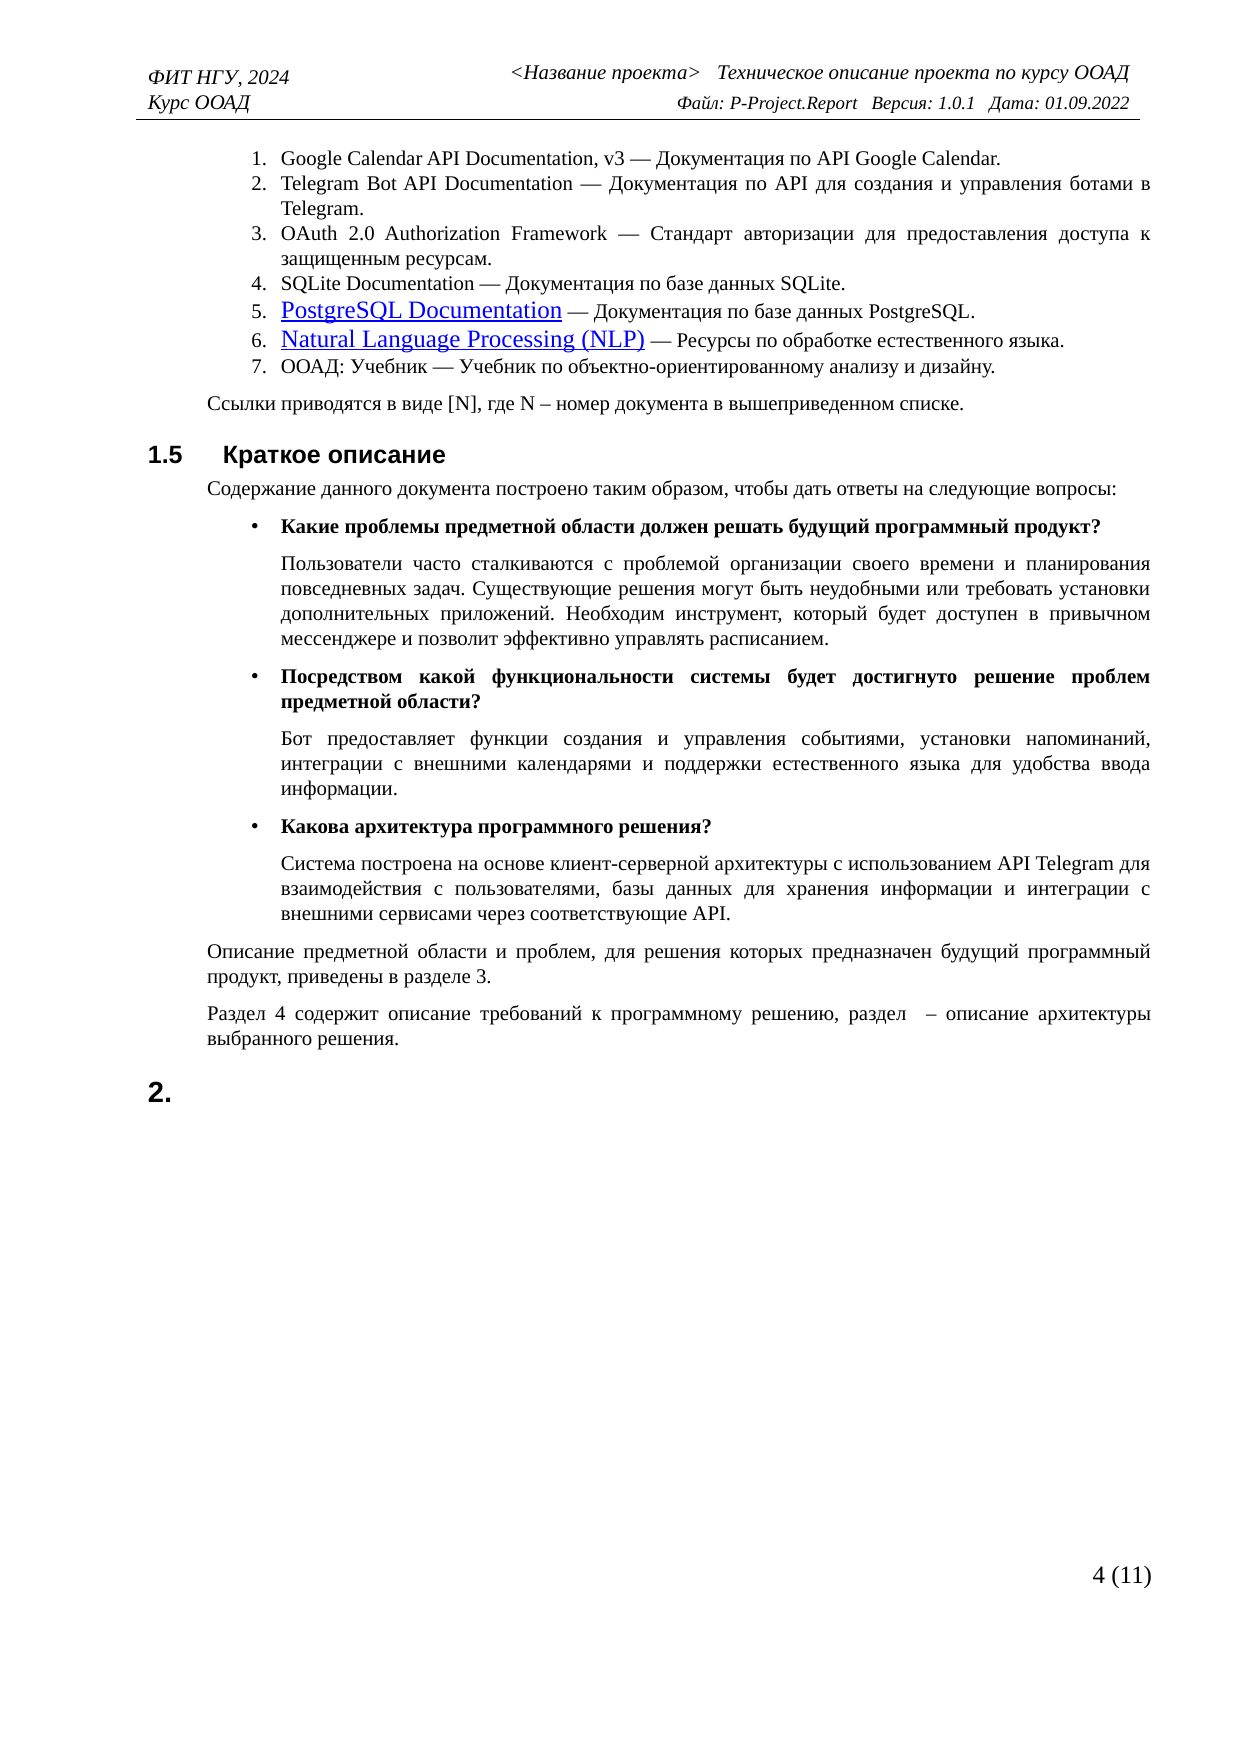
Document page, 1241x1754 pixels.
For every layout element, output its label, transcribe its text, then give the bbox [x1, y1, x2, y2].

list Бот предоставляет функции создания и управления событиями, установки напоминаний, интеграции с внешними календарями и поддержки естественного языка для удобства ввода информации. [251, 725, 1152, 800]
list Какие проблемы предметной области должен решать будущий программный продукт? [251, 513, 1152, 538]
list Пользователи часто сталкиваются с проблемой организации своего времени и планирования повседневных задач. Существующие решения могут быть неудобными или требовать установки дополнительных приложений. Необходим инструмент, который будет доступен в привычном мессенджере и позволит эффективно управлять расписанием. [251, 550, 1152, 650]
subtitle Краткое описание [148, 440, 1152, 469]
list OAuth 2.0 Authorization Framework — Стандарт авторизации для предоставления доступа к защищенным ресурсам. [251, 220, 1152, 270]
list Natural Language Processing (NLP) — Ресурсы по обработке естественного языка. [251, 324, 1152, 353]
list SQLite Documentation — Документация по базе данных SQLite. [251, 270, 1152, 295]
list Система построена на основе клиент-серверной архитектуры с использованием API Telegram для взаимодействия с пользователями, базы данных для хранения информации и интеграции с внешними сервисами через соответствующие API. [251, 850, 1152, 925]
text Содержание данного документа построено таким образом, чтобы дать ответы на следующие вопросы: [207, 475, 1152, 500]
list Telegram Bot API Documentation — Документация по API для создания и управления ботами в Telegram. [251, 170, 1152, 220]
list Посредством какой функциональности системы будет достигнуто решение проблем предметной области? [251, 663, 1152, 713]
list Google Calendar API Documentation, v3 — Документация по API Google Calendar. [251, 145, 1152, 170]
text Раздел 4 содержит описание требований к программному решению, раздел – описание архитектуры выбранного решения. [207, 1000, 1152, 1050]
list ООАД: Учебник — Учебник по объектно-ориентированному анализу и дизайну. [251, 353, 1152, 378]
list PostgreSQL Documentation — Документация по базе данных PostgreSQL. [251, 295, 1152, 324]
list Какова архитектура программного решения? [251, 813, 1152, 838]
text Ссылки приводятся в виде [N], где N – номер документа в вышеприведенном списке. [207, 390, 1152, 415]
text Описание предметной области и проблем, для решения которых предназначен будущий программный продукт, приведены в разделе 3. [207, 938, 1152, 988]
